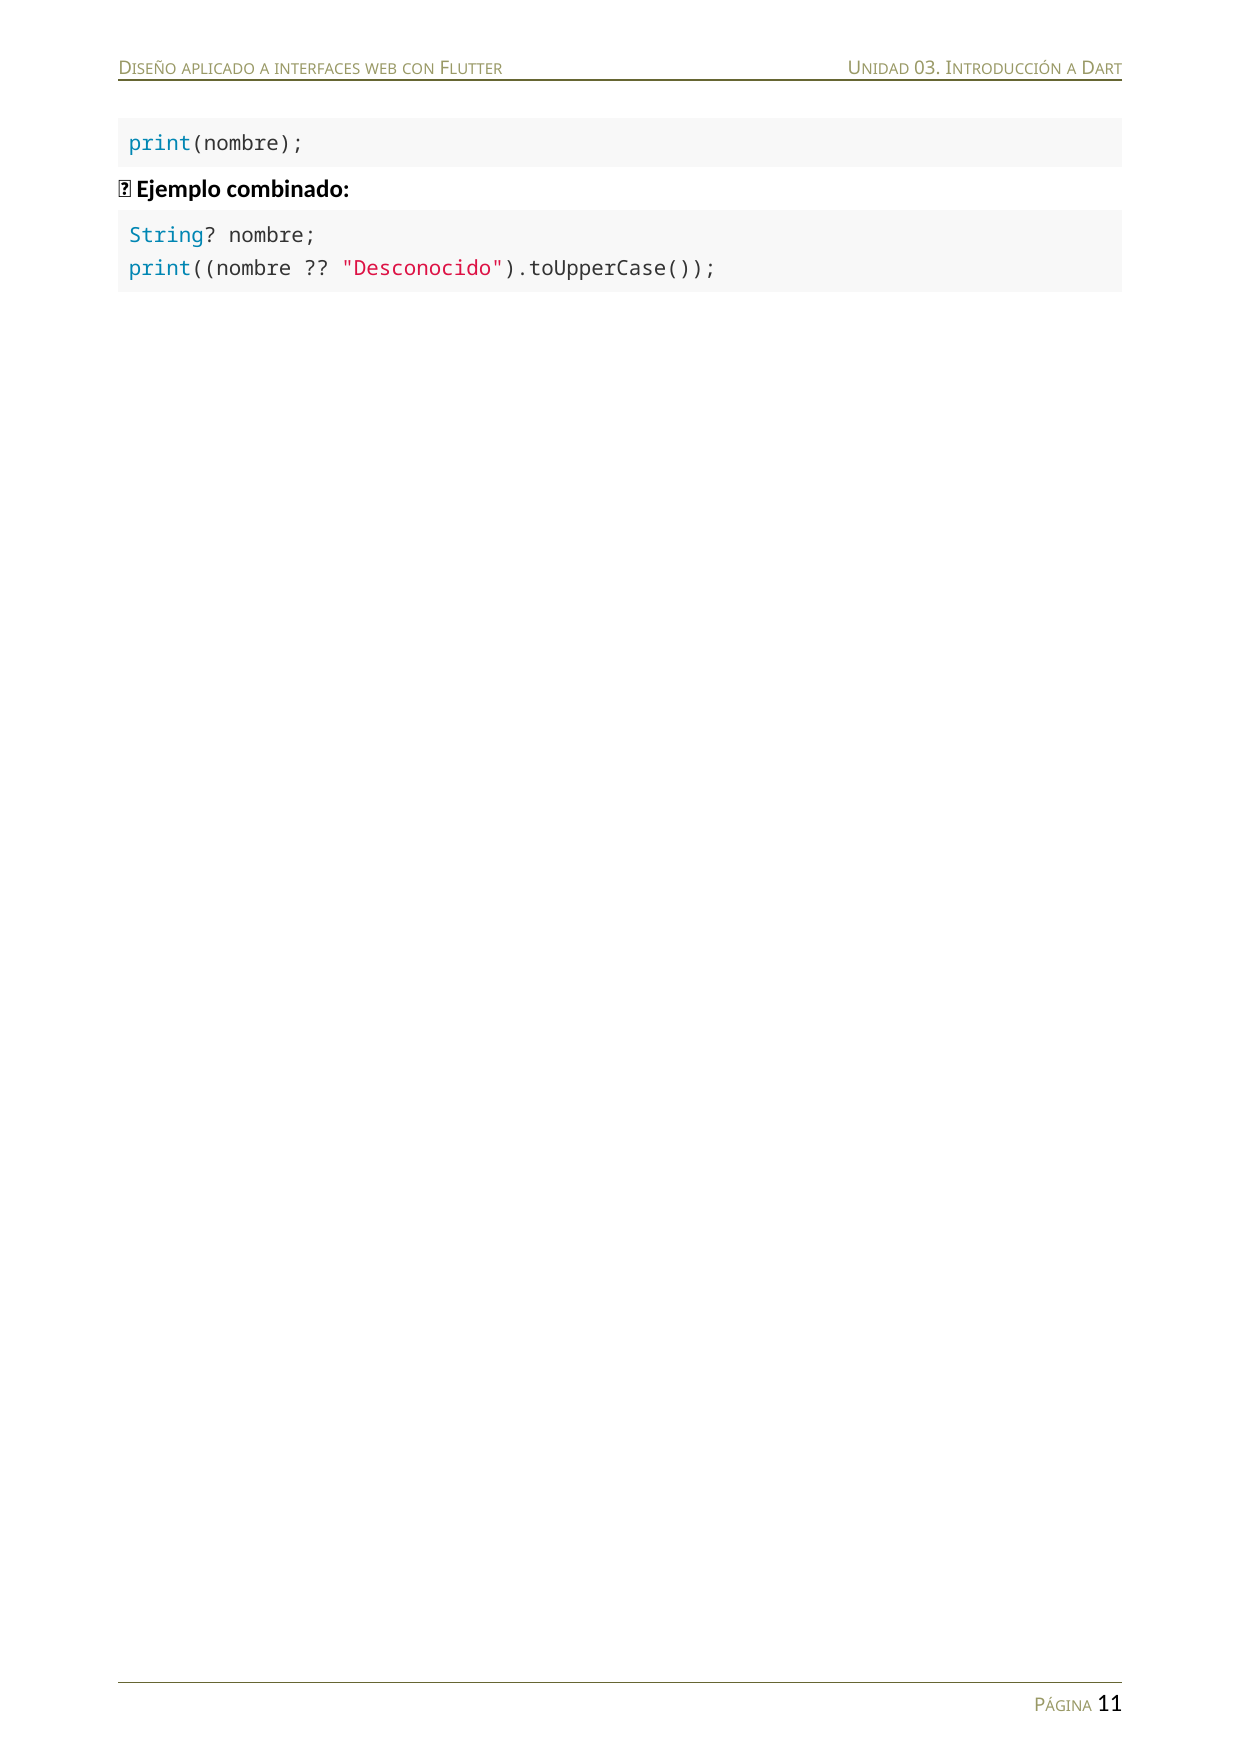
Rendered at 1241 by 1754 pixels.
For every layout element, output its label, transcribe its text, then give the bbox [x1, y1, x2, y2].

table_header print(nombre); [118, 118, 1122, 167]
table_header String? nombre; print((nombre ?? "Desconocido").toUpperCase()); [118, 210, 1122, 292]
text 💬 Ejemplo combinado: [118, 173, 1122, 204]
